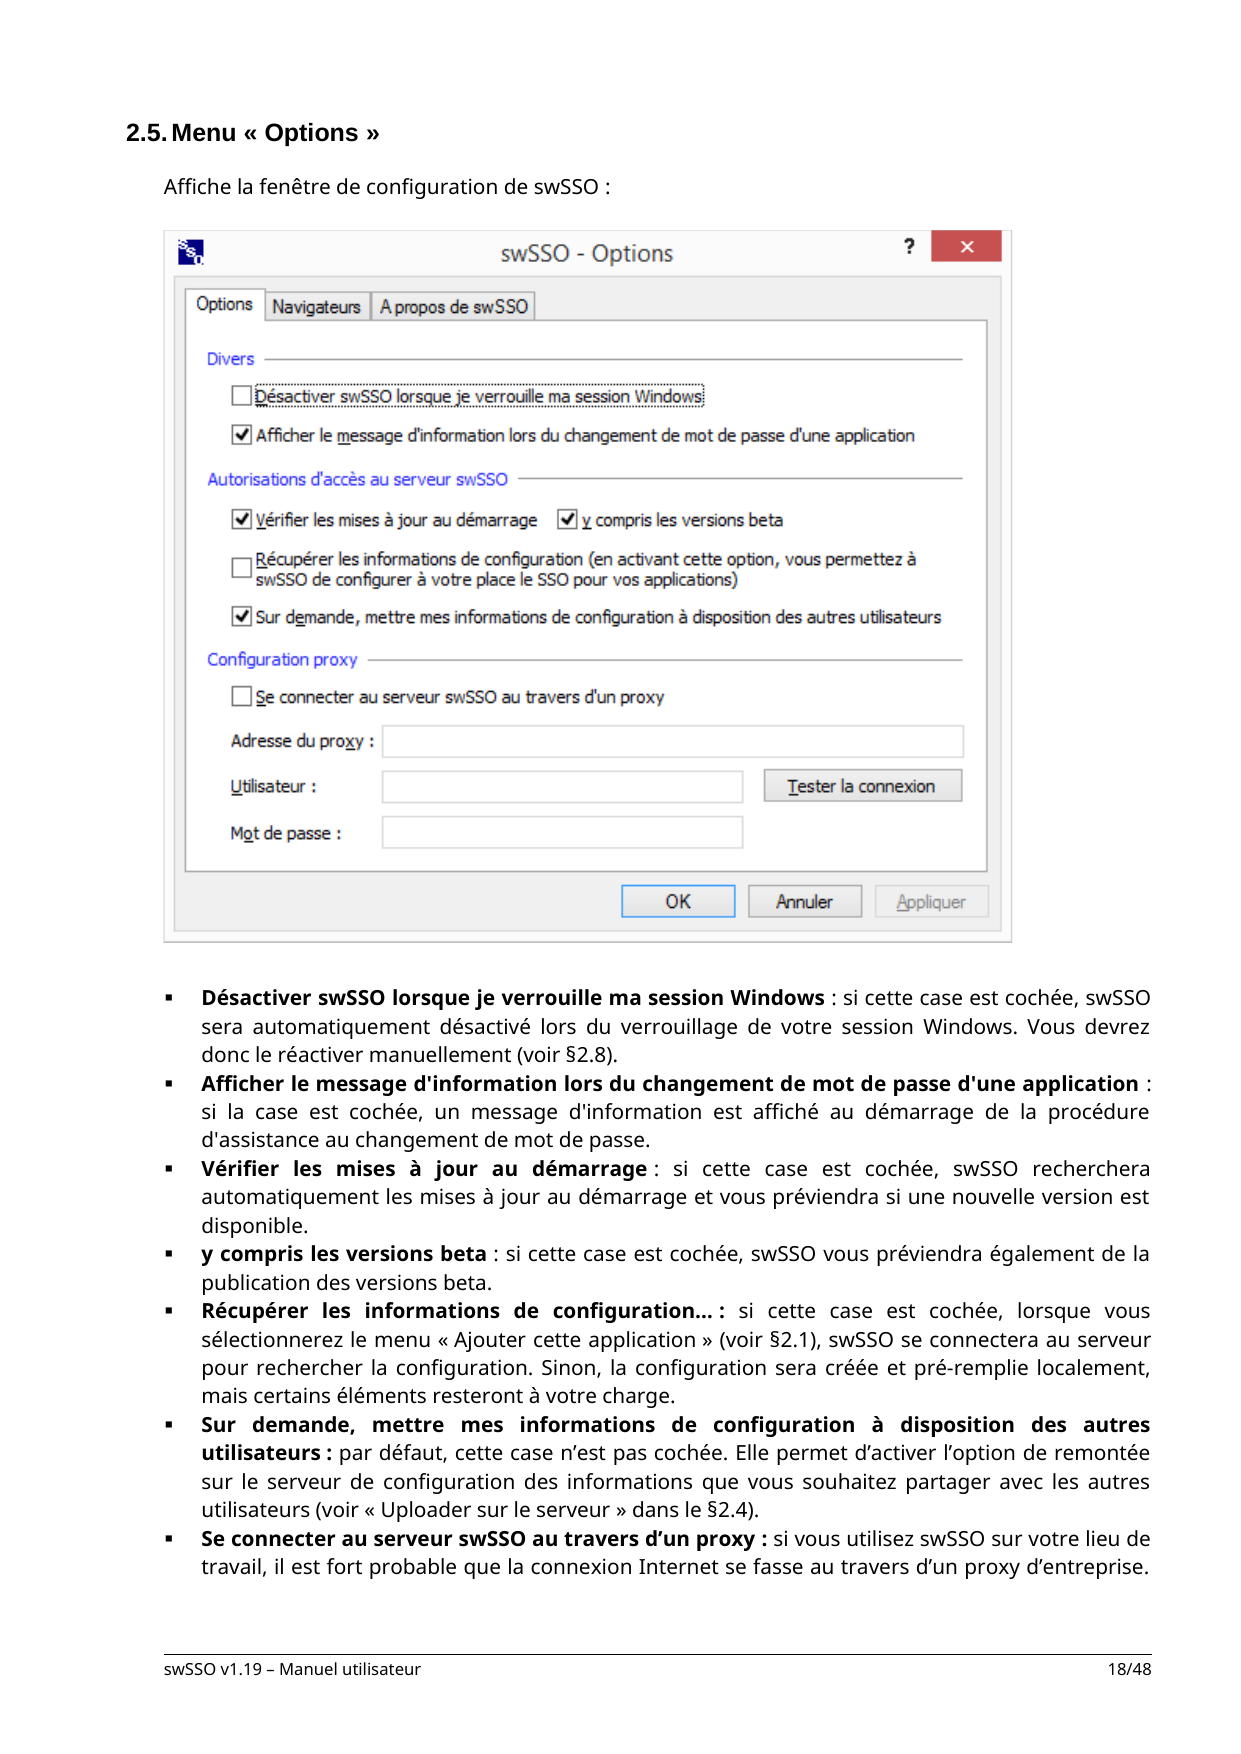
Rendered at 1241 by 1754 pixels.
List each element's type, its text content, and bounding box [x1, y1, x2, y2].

list y compris les versions beta : si cette case est cochée, swSSO vous préviendra également de la publication des versions beta. [164, 1239, 1152, 1296]
list Désactiver swSSO lorsque je verrouille ma session Windows : si cette case est cochée, swSSO sera automatiquement désactivé lors du verrouillage de votre session Windows. Vous devrez donc le réactiver manuellement (voir §2.8). [164, 983, 1152, 1069]
list Récupérer les informations de configuration… : si cette case est cochée, lorsque vous sélectionnerez le menu « Ajouter cette application » (voir §2.1), swSSO se connectera au serveur pour rechercher la configuration. Sinon, la configuration sera créée et pré-remplie localement, mais certains éléments resteront à votre charge. [164, 1296, 1152, 1410]
list Se connecter au serveur swSSO au travers d’un proxy : si vous utilisez swSSO sur votre lieu de travail, il est fort probable que la connexion Internet se fasse au travers d’un proxy d’entreprise. [164, 1524, 1152, 1581]
list Vérifier les mises à jour au démarrage : si cette case est cochée, swSSO recherchera automatiquement les mises à jour au démarrage et vous préviendra si une nouvelle version est disponible. [164, 1154, 1152, 1239]
picture [163, 230, 1013, 943]
list Sur demande, mettre mes informations de configuration à disposition des autres utilisateurs : par défaut, cette case n’est pas cochée. Elle permet d’activer l’option de remontée sur le serveur de configuration des informations que vous souhaitez partager avec les autres utilisateurs (voir « Uploader sur le serveur » dans le §2.4). [164, 1410, 1152, 1524]
list Afficher le message d'information lors du changement de mot de passe d'une application : si la case est cochée, un message d'information est affiché au démarrage de la procédure d'assistance au changement de mot de passe. [164, 1069, 1152, 1154]
text Affiche la fenêtre de configuration de swSSO : [164, 172, 1152, 200]
subtitle Menu « Options » [126, 118, 1152, 147]
